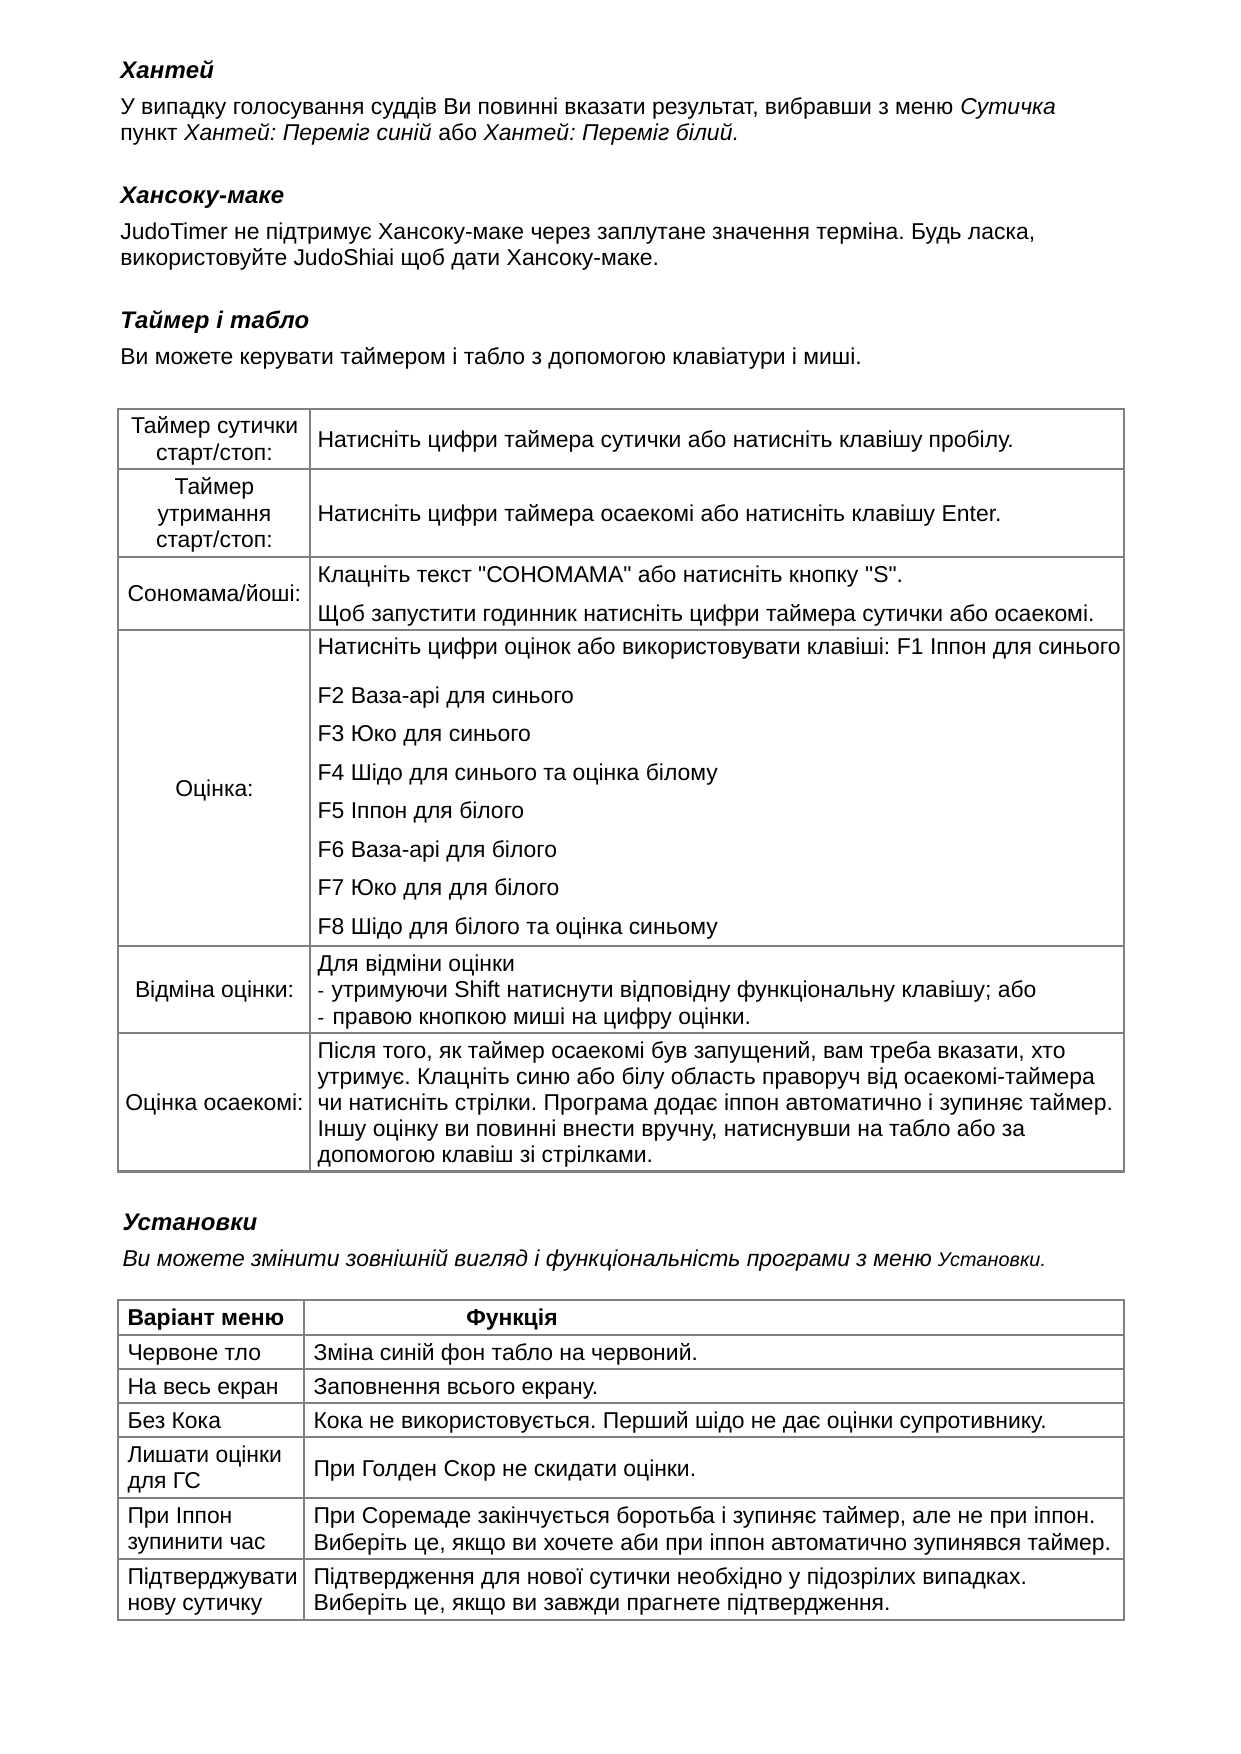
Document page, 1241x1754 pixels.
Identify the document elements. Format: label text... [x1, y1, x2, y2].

table_cell При Голден Скор не скидати оцінки. [305, 1438, 1123, 1497]
text У випадку голосування суддів Ви повинні вказати результат, вибравши з меню Сутичка пункт Хантей: Переміг синій або Хантей: Переміг білий. [120, 93, 1082, 145]
table_cell Заповнення всього екрану. [305, 1370, 1123, 1402]
table_cell Лишати оцінки для ГС [119, 1438, 303, 1497]
table_cell Таймер утримання старт/стоп: [119, 470, 309, 556]
text Ви можете керувати таймером і табло з допомогою клавіатури і миші. [120, 349, 1122, 369]
table_header Функція [305, 1301, 1123, 1333]
text Установки [122, 1212, 1122, 1236]
text Ви можете змінити зовнішній вигляд і функціональність програми з меню Установки. [554, 1251, 1122, 1270]
text Ви можете змінити зовнішній вигляд і функціональність програми з меню Установки. [122, 1251, 555, 1270]
table_header Таймер сутички старт/стоп: [119, 410, 309, 468]
table_cell Зміна синій фон табло на червоний. [305, 1336, 1123, 1368]
table_cell Сономама/йоші: [119, 558, 309, 629]
text Хансоку-маке [120, 184, 1122, 208]
table_cell На весь екран [119, 1370, 303, 1402]
table_cell Оцінка: [119, 631, 309, 945]
table_cell Клацніть текст "СОНОМАМА" або натисніть кнопку "S". Щоб запустити годинник натисніть цифри таймера сутички або осаекомі. [311, 558, 1123, 629]
table_header Варіант меню [119, 1301, 303, 1333]
table_cell Підтверджувати нову сутичку [119, 1560, 303, 1619]
table_cell Підтвердження для нової сутички необхідно у підозрілих випадках. Виберіть це, якщо ви завжди прагнете підтвердження. [305, 1560, 1123, 1619]
table_cell Без Кока [119, 1404, 303, 1436]
table_cell При Іппон зупинити час [119, 1499, 303, 1558]
table_cell Кока не використовується. Перший шідо не дає оцінки супротивнику. [305, 1404, 1123, 1436]
text Хантей [120, 59, 1122, 83]
text Таймер і табло [120, 310, 1122, 334]
table_cell Оцінка осаекомі: [119, 1034, 309, 1170]
table_cell Відміна оцінки: [119, 947, 309, 1032]
text JudoTimer не підтримує Хансоку-маке через заплутане значення терміна. Будь ласка, використовуйте JudoShiai щоб дати Хансоку-маке. [120, 218, 1082, 271]
table_cell Для відміни оцінки утримуючи Shift натиснути відповідну функціональну клавішу; або правою кнопкою миші на цифру оцінки. [311, 947, 1123, 1032]
table_header Натисніть цифри таймера сутички або натисніть клавішу пробілу. [311, 410, 1123, 468]
table_cell При Соремаде закінчується боротьба і зупиняє таймер, але не при іппон. Виберіть це, якщо ви хочете аби при іппон автоматично зупинявся таймер. [305, 1499, 1123, 1558]
table_cell Червоне тло [119, 1336, 303, 1368]
table_cell Натисніть цифри оцінок або використовувати клавіші: F1 Іппон для синього F2 Ваза-арі для синього F3 Юко для синього F4 Шідо для синього та оцінка білому F5 Іппон для білого F6 Ваза-арі для білого F7 Юко для для білого F8 Шідо для білого та оцінка синьому [311, 631, 1123, 945]
table_cell Після того, як таймер осаекомі був запущений, вам треба вказати, хто утримує. Клацніть синю або білу область праворуч від осаекомі-таймера чи натисніть стрілки. Програма додає іппон автоматично і зупиняє таймер. Іншу оцінку ви повинні внести вручну, натиснувши на табло або за допомогою клавіш зі стрілками. [311, 1034, 1123, 1170]
table_cell Натисніть цифри таймера осаекомі або натисніть клавішу Enter. [311, 470, 1123, 556]
